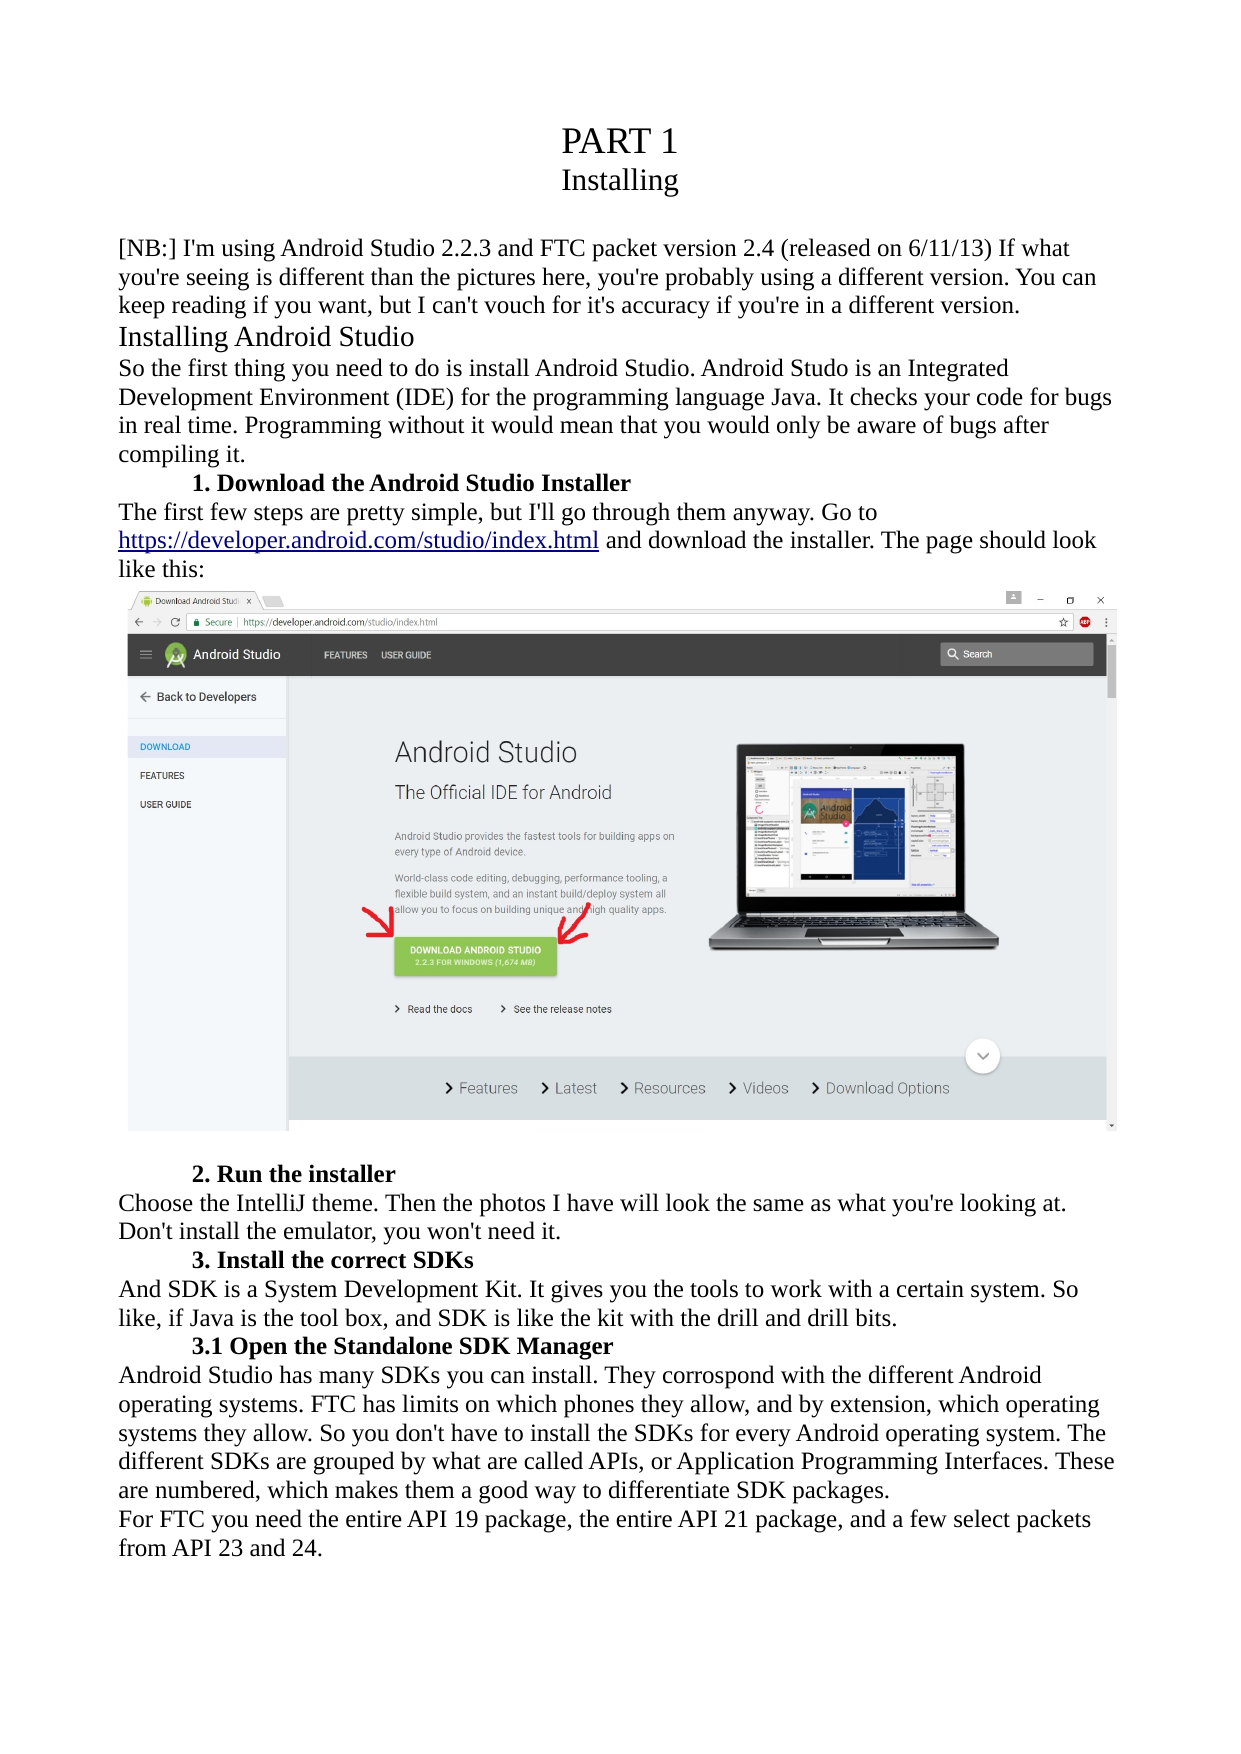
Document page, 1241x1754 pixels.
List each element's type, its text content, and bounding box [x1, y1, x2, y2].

text Installing Android Studio [118, 319, 1122, 353]
text The first few steps are pretty simple, but I'll go through them anyway. Go to https://developer.android.com/studio/index.html and download the installer. The page should look [118, 497, 1122, 554]
text Choose the IntelliJ theme. Then the photos I have will look the same as what you're looking at. Don't install the emulator, you won't need it. [118, 1188, 1122, 1245]
text PART 1 [118, 118, 1122, 161]
text Installing [118, 161, 1122, 197]
text 2. Run the installer [118, 1159, 1122, 1188]
text 3.1 Open the Standalone SDK Manager [118, 1331, 1122, 1360]
text So the first thing you need to do is install Android Studio. Android Studo is an Integrated Development Environment (IDE) for the programming language Java. It checks your code for bugs in real time. Programming without it would mean that you would only be aware of bugs after compiling it. [118, 353, 1122, 468]
text 3. Install the correct SDKs [118, 1245, 1122, 1274]
picture [127, 591, 1117, 1131]
text like this: [118, 554, 1122, 583]
text For FTC you need the entire API 19 package, the entire API 21 package, and a few select packets from API 23 and 24. [118, 1504, 1122, 1561]
text 1. Download the Android Studio Installer [118, 468, 1122, 497]
text And SDK is a System Development Kit. It gives you the tools to work with a certain system. So like, if Java is the tool box, and SDK is like the kit with the drill and drill bits. [118, 1274, 1122, 1331]
text Android Studio has many SDKs you can install. They corrospond with the different Android operating systems. FTC has limits on which phones they allow, and by extension, which operating systems they allow. So you don't have to install the SDKs for every Android operating system. The different SDKs are grouped by what are called APIs, or Application Programming Interfaces. These are numbered, which makes them a good way to differentiate SDK packages. [118, 1360, 1122, 1504]
text [NB:] I'm using Android Studio 2.2.3 and FTC packet version 2.4 (released on 6/11/13) If what you're seeing is different than the pictures here, you're probably using a different version. You can keep reading if you want, but I can't vouch for it's accuracy if you're in a different version. [118, 233, 1122, 319]
